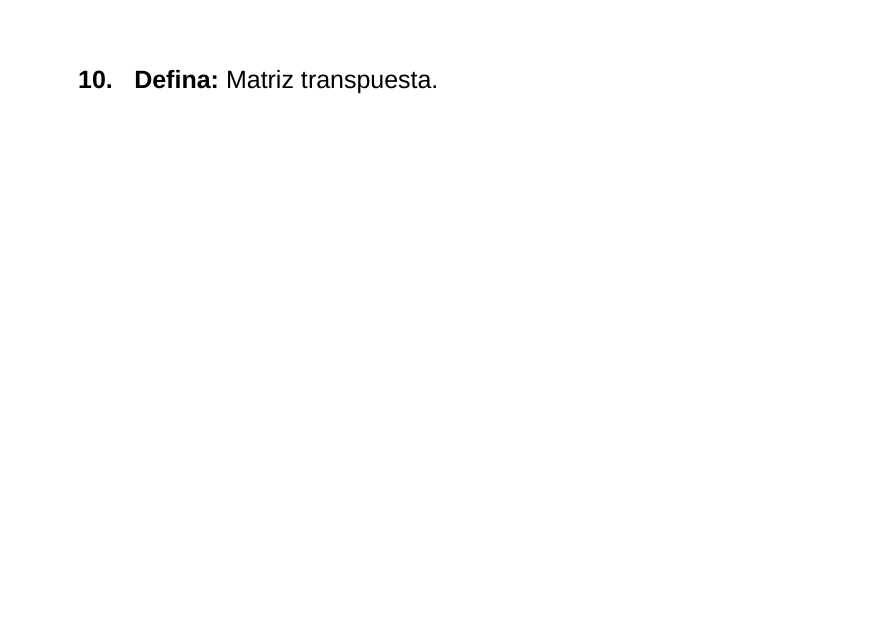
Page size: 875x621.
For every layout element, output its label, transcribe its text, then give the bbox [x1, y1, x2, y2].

list Defina: Matriz transpuesta. [78, 65, 815, 94]
